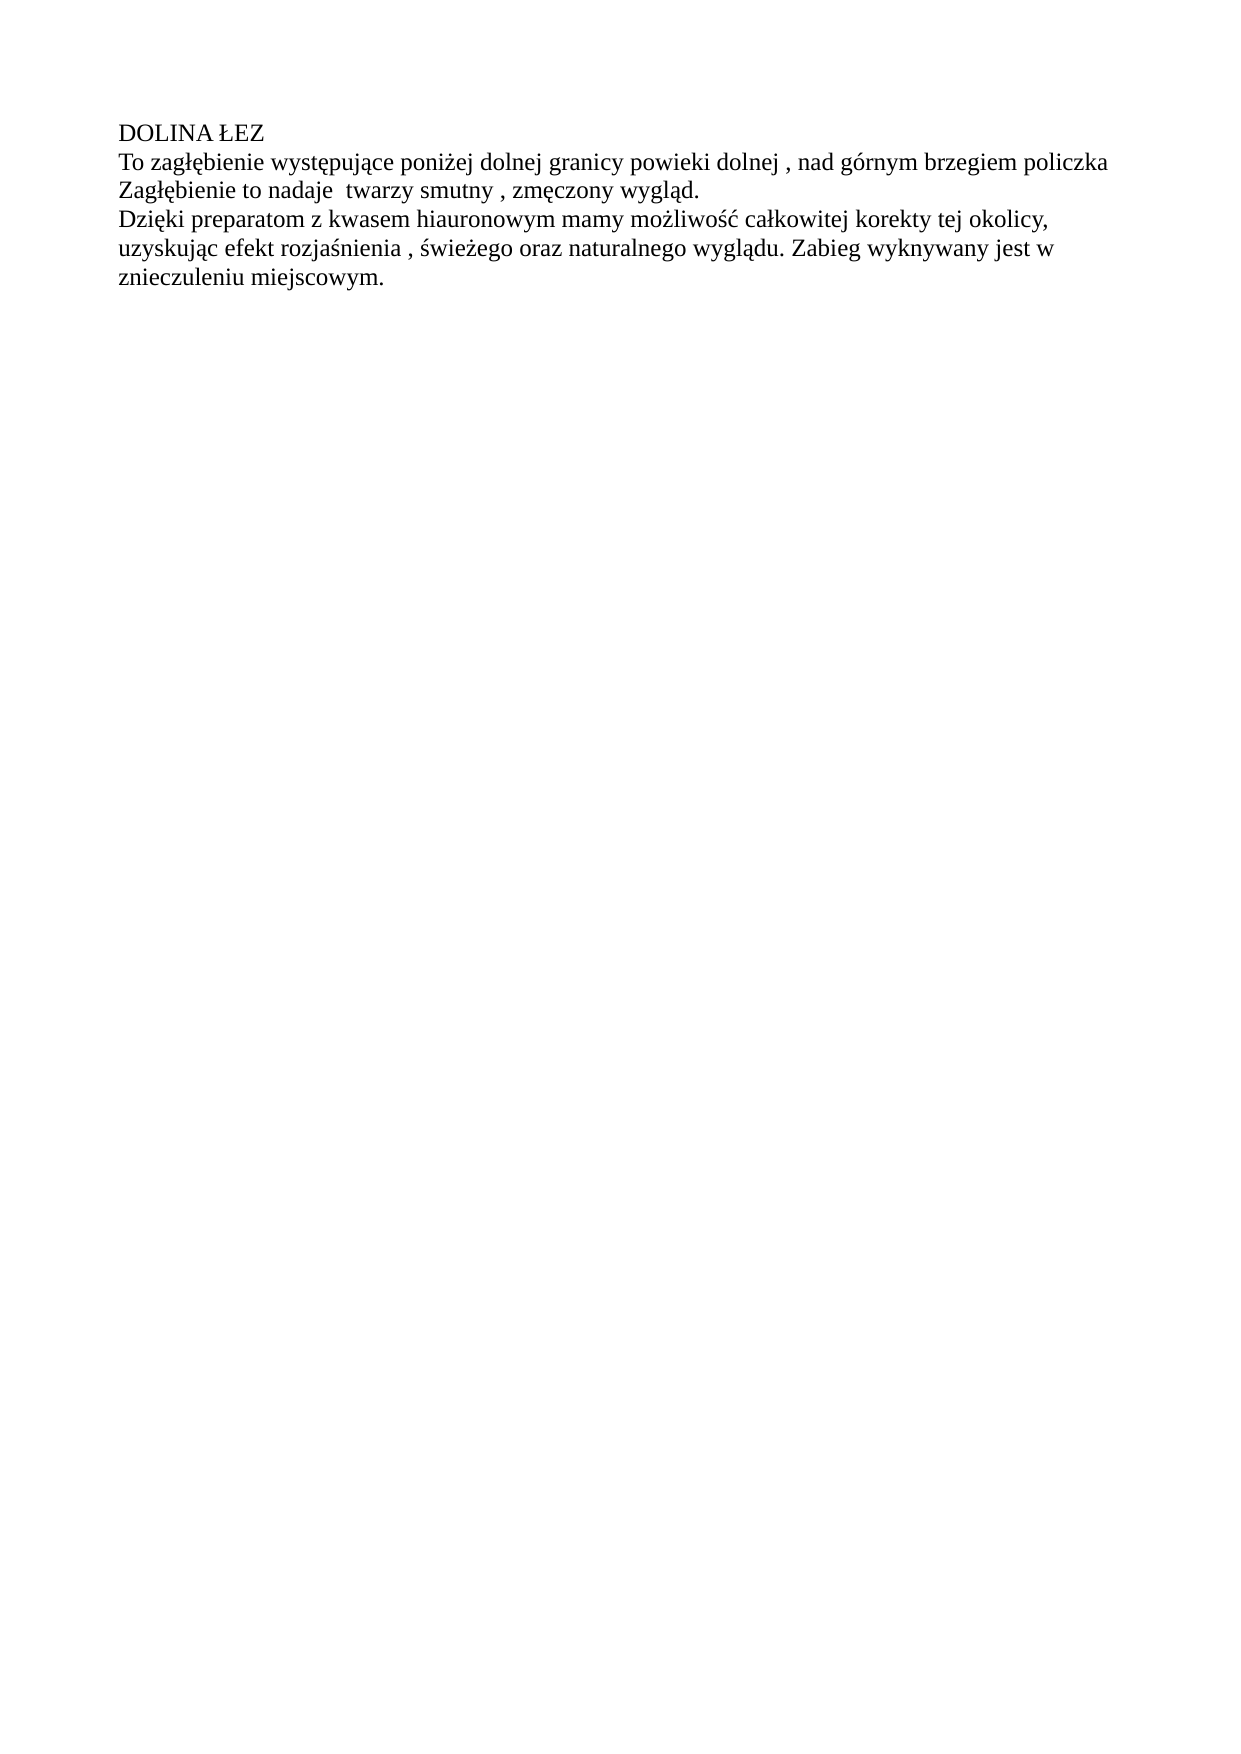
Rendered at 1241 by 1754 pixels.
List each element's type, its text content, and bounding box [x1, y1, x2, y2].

text Dzięki preparatom z kwasem hiauronowym mamy możliwość całkowitej korekty tej okolicy, uzyskując efekt rozjaśnienia , świeżego oraz naturalnego wyglądu. Zabieg wyknywany jest w znieczuleniu miejscowym. [118, 204, 1122, 291]
text DOLINA ŁEZ [118, 118, 1122, 147]
text To zagłębienie występujące poniżej dolnej granicy powieki dolnej , nad górnym brzegiem policzka Zagłębienie to nadaje twarzy smutny , zmęczony wygląd. [118, 147, 1122, 204]
